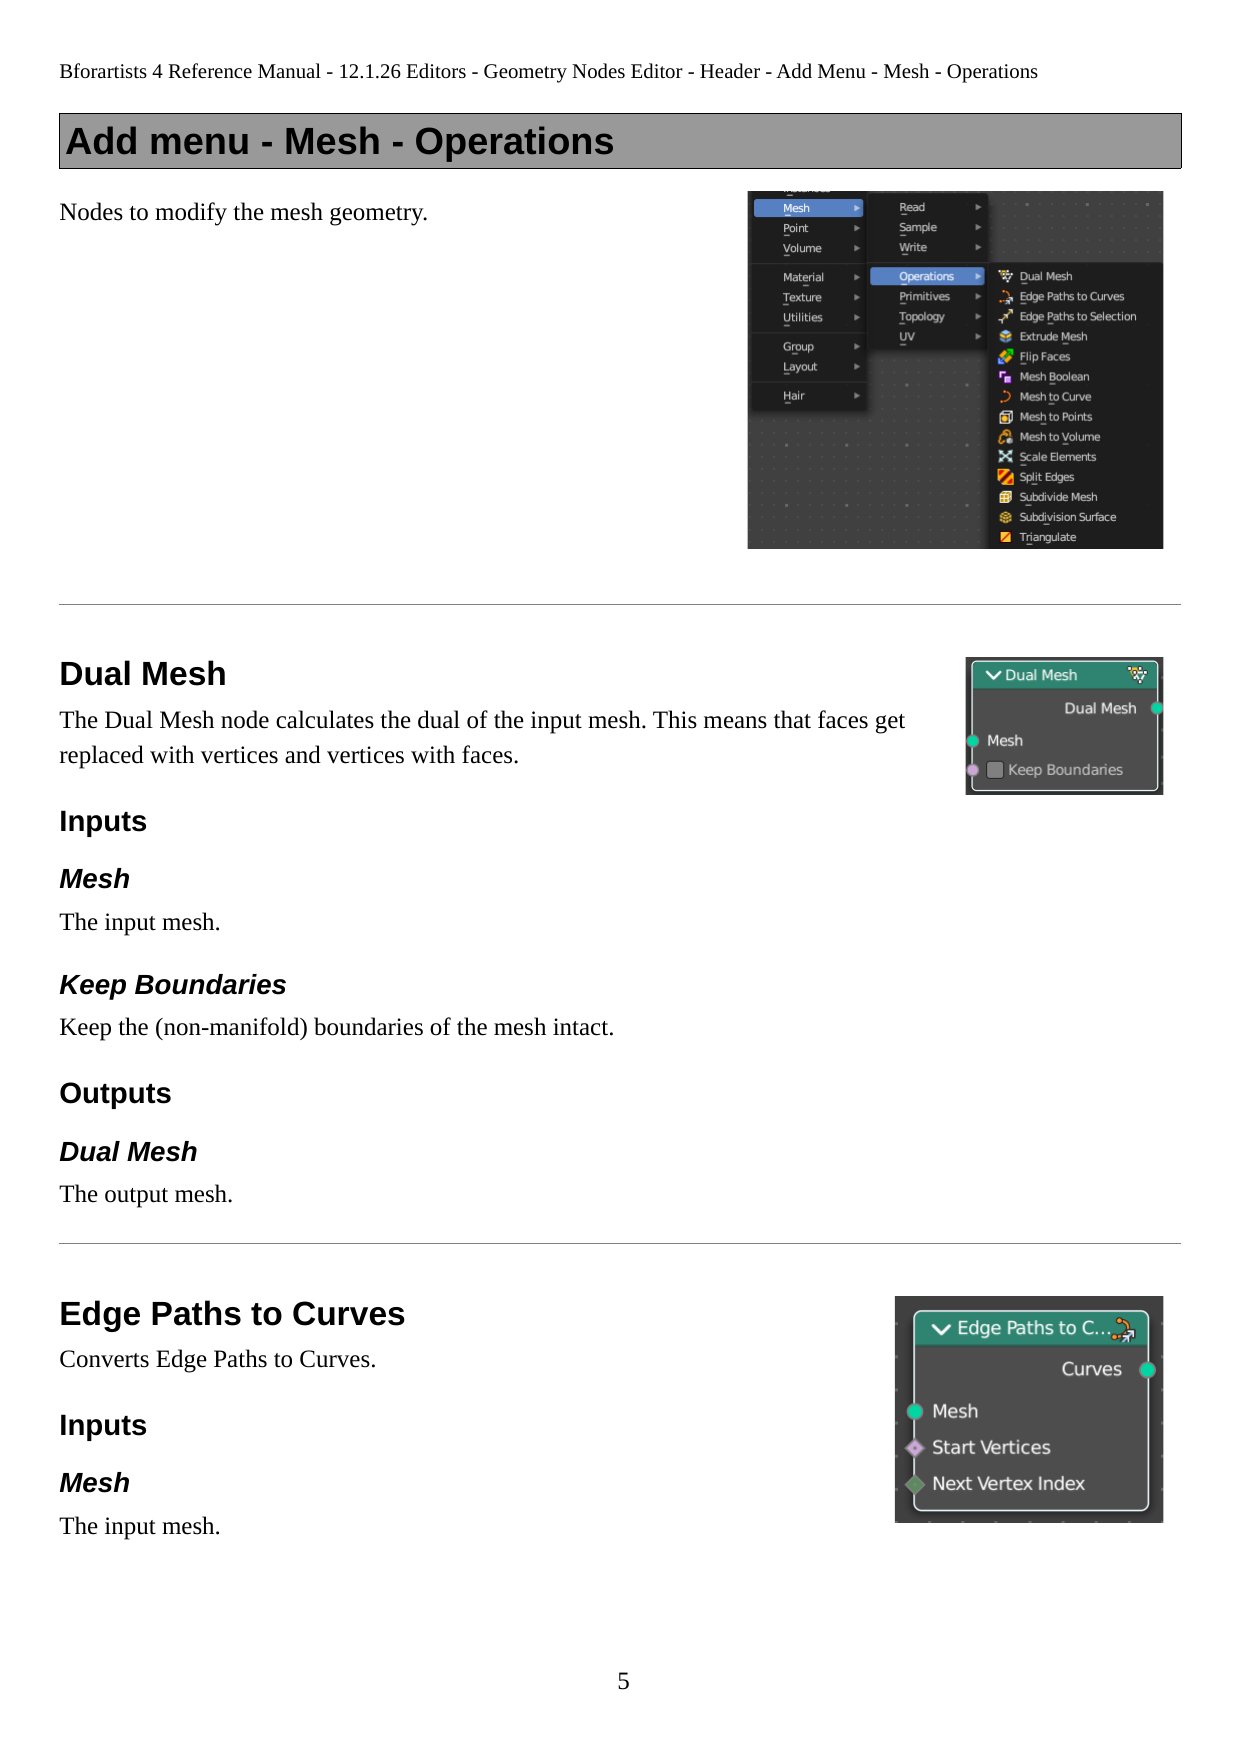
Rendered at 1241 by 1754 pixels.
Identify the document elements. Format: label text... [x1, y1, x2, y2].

subtitle Dual Mesh [59, 654, 1181, 693]
subtitle Inputs [59, 803, 1181, 837]
subtitle [1164, 1408, 1181, 1442]
subtitle Outputs [59, 1076, 1181, 1110]
text The input mesh. [59, 907, 1181, 935]
subtitle [1164, 1467, 1181, 1499]
table_header Add menu - Mesh - Operations [60, 114, 1181, 168]
text Keep the (non-manifold) boundaries of the mesh intact. [59, 1012, 1181, 1041]
text Nodes to modify the mesh geometry. [59, 197, 747, 225]
text The output mesh. [59, 1179, 1181, 1208]
text The Dual Mesh node calculates the dual of the input mesh. This means that faces get replaced with vertices and vertices with faces. [59, 705, 965, 768]
subtitle Edge Paths to Curves [59, 1293, 1181, 1332]
subtitle Dual Mesh [59, 1135, 1181, 1167]
picture [747, 191, 1164, 549]
text The input mesh. [59, 1511, 1181, 1540]
subtitle Mesh [59, 862, 1181, 894]
picture [965, 657, 1164, 795]
picture [894, 1296, 1164, 1523]
text Converts Edge Paths to Curves. [59, 1344, 894, 1373]
subtitle Mesh [59, 1467, 894, 1499]
subtitle Keep Boundaries [59, 968, 1181, 1000]
subtitle Inputs [59, 1408, 894, 1442]
